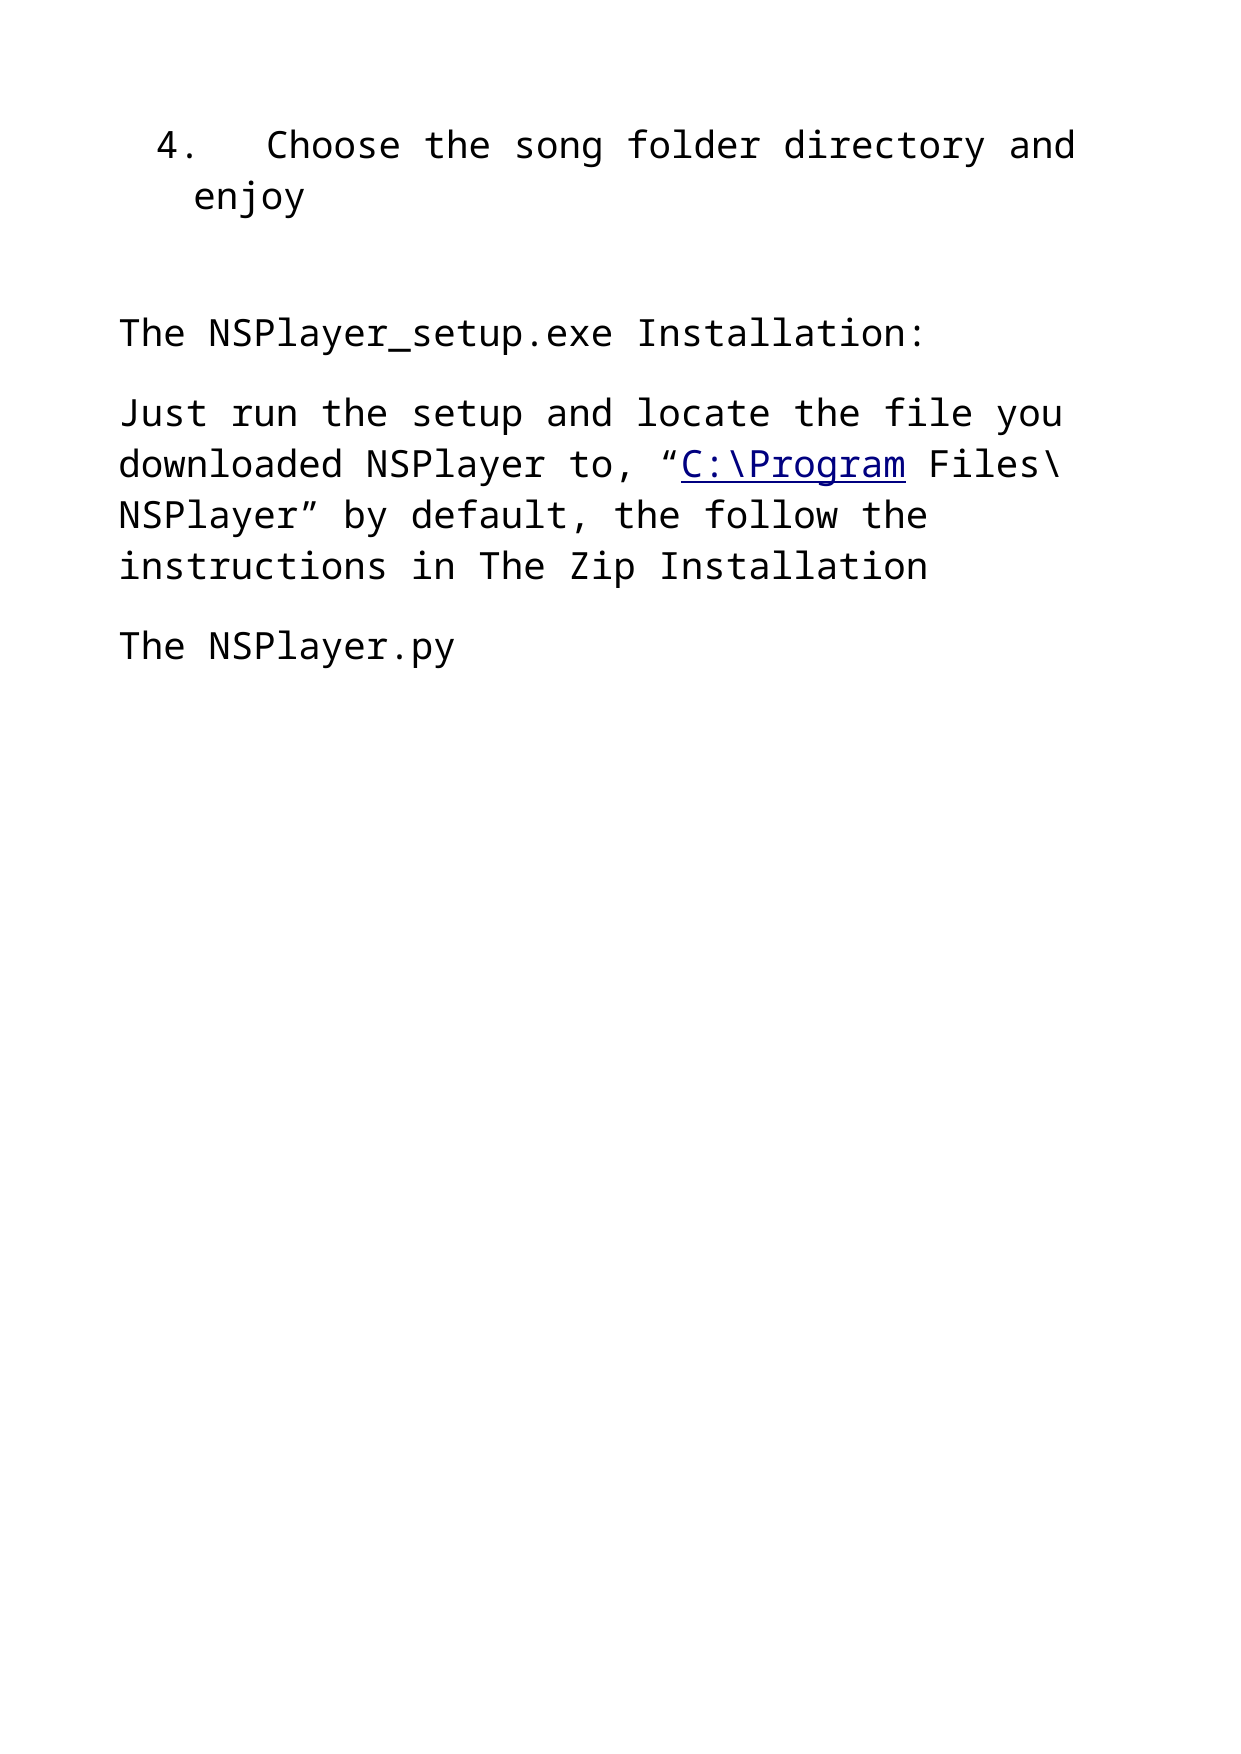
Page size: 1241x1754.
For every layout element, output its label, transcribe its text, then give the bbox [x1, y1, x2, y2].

text The NSPlayer.py [118, 619, 1122, 670]
list Choose the song folder directory and enjoy [156, 118, 1122, 220]
text Just run the setup and locate the file you downloaded NSPlayer to, “C:\Program Files\NSPlayer” by default, the follow the instructions in The Zip Installation [118, 386, 1122, 590]
text The NSPlayer_setup.exe Installation: [118, 306, 1122, 357]
